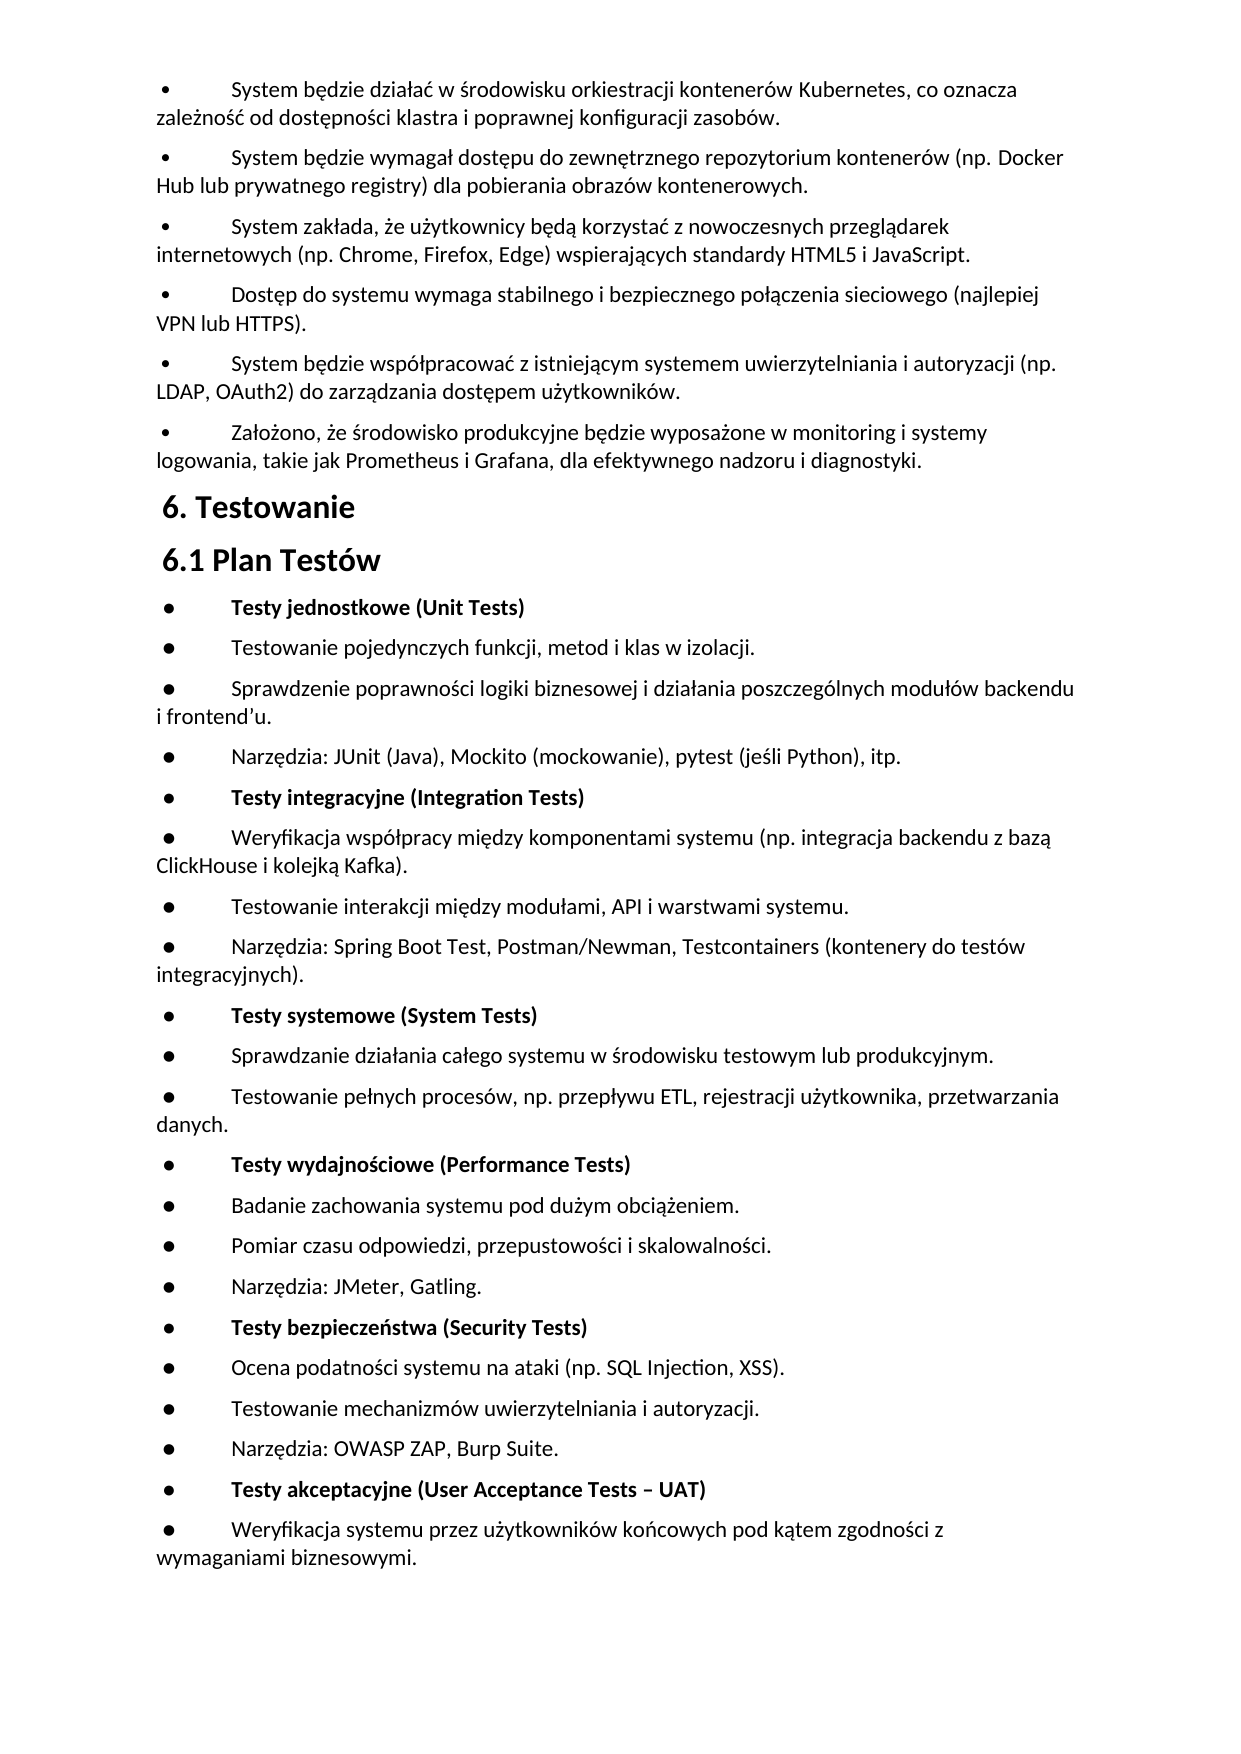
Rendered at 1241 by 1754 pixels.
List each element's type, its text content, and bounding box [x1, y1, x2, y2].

subtitle 6.1 Plan Testów [156, 539, 1079, 580]
list System będzie wymagał dostępu do zewnętrznego repozytorium kontenerów (np. Docker Hub lub prywatnego registry) dla pobierania obrazów kontenerowych. [156, 143, 1079, 199]
list Ocena podatności systemu na ataki (np. SQL Injection, XSS). [156, 1353, 1079, 1381]
list Testowanie mechanizmów uwierzytelniania i autoryzacji. [156, 1394, 1079, 1422]
list Testy akceptacyjne (User Acceptance Tests – UAT) [156, 1475, 1079, 1503]
subtitle 6. Testowanie [156, 486, 1079, 527]
list Narzędzia: OWASP ZAP, Burp Suite. [156, 1434, 1079, 1462]
list Testy wydajnościowe (Performance Tests) [156, 1151, 1079, 1178]
list Sprawdzanie działania całego systemu w środowisku testowym lub produkcyjnym. [156, 1041, 1079, 1069]
list Narzędzia: JUnit (Java), Mockito (mockowanie), pytest (jeśli Python), itp. [156, 742, 1079, 770]
list Narzędzia: Spring Boot Test, Postman/Newman, Testcontainers (kontenery do testów integracyjnych). [156, 932, 1079, 988]
list Dostęp do systemu wymaga stabilnego i bezpiecznego połączenia sieciowego (najlepiej VPN lub HTTPS). [156, 281, 1079, 337]
list Sprawdzenie poprawności logiki biznesowej i działania poszczególnych modułów backendu i frontend’u. [156, 674, 1079, 730]
list Testowanie interakcji między modułami, API i warstwami systemu. [156, 892, 1079, 920]
list Weryfikacja systemu przez użytkowników końcowych pod kątem zgodności z wymaganiami biznesowymi. [156, 1515, 1079, 1571]
list Testowanie pojedynczych funkcji, metod i klas w izolacji. [156, 633, 1079, 661]
list Testy integracyjne (Integration Tests) [156, 783, 1079, 811]
list Badanie zachowania systemu pod dużym obciążeniem. [156, 1191, 1079, 1219]
list Testowanie pełnych procesów, np. przepływu ETL, rejestracji użytkownika, przetwarzania danych. [156, 1082, 1079, 1138]
list System zakłada, że użytkownicy będą korzystać z nowoczesnych przeglądarek internetowych (np. Chrome, Firefox, Edge) wspierających standardy HTML5 i JavaScript. [156, 212, 1079, 268]
list Testy bezpieczeństwa (Security Tests) [156, 1313, 1079, 1341]
list Weryfikacja współpracy między komponentami systemu (np. integracja backendu z bazą ClickHouse i kolejką Kafka). [156, 823, 1079, 879]
list System będzie działać w środowisku orkiestracji kontenerów Kubernetes, co oznacza zależność od dostępności klastra i poprawnej konfiguracji zasobów. [156, 75, 1079, 131]
list Testy systemowe (System Tests) [156, 1001, 1079, 1029]
list System będzie współpracować z istniejącym systemem uwierzytelniania i autoryzacji (np. LDAP, OAuth2) do zarządzania dostępem użytkowników. [156, 349, 1079, 405]
list Pomiar czasu odpowiedzi, przepustowości i skalowalności. [156, 1232, 1079, 1259]
list Narzędzia: JMeter, Gatling. [156, 1272, 1079, 1300]
list Założono, że środowisko produkcyjne będzie wyposażone w monitoring i systemy logowania, takie jak Prometheus i Grafana, dla efektywnego nadzoru i diagnostyki. [156, 418, 1079, 474]
list Testy jednostkowe (Unit Tests) [156, 593, 1079, 621]
